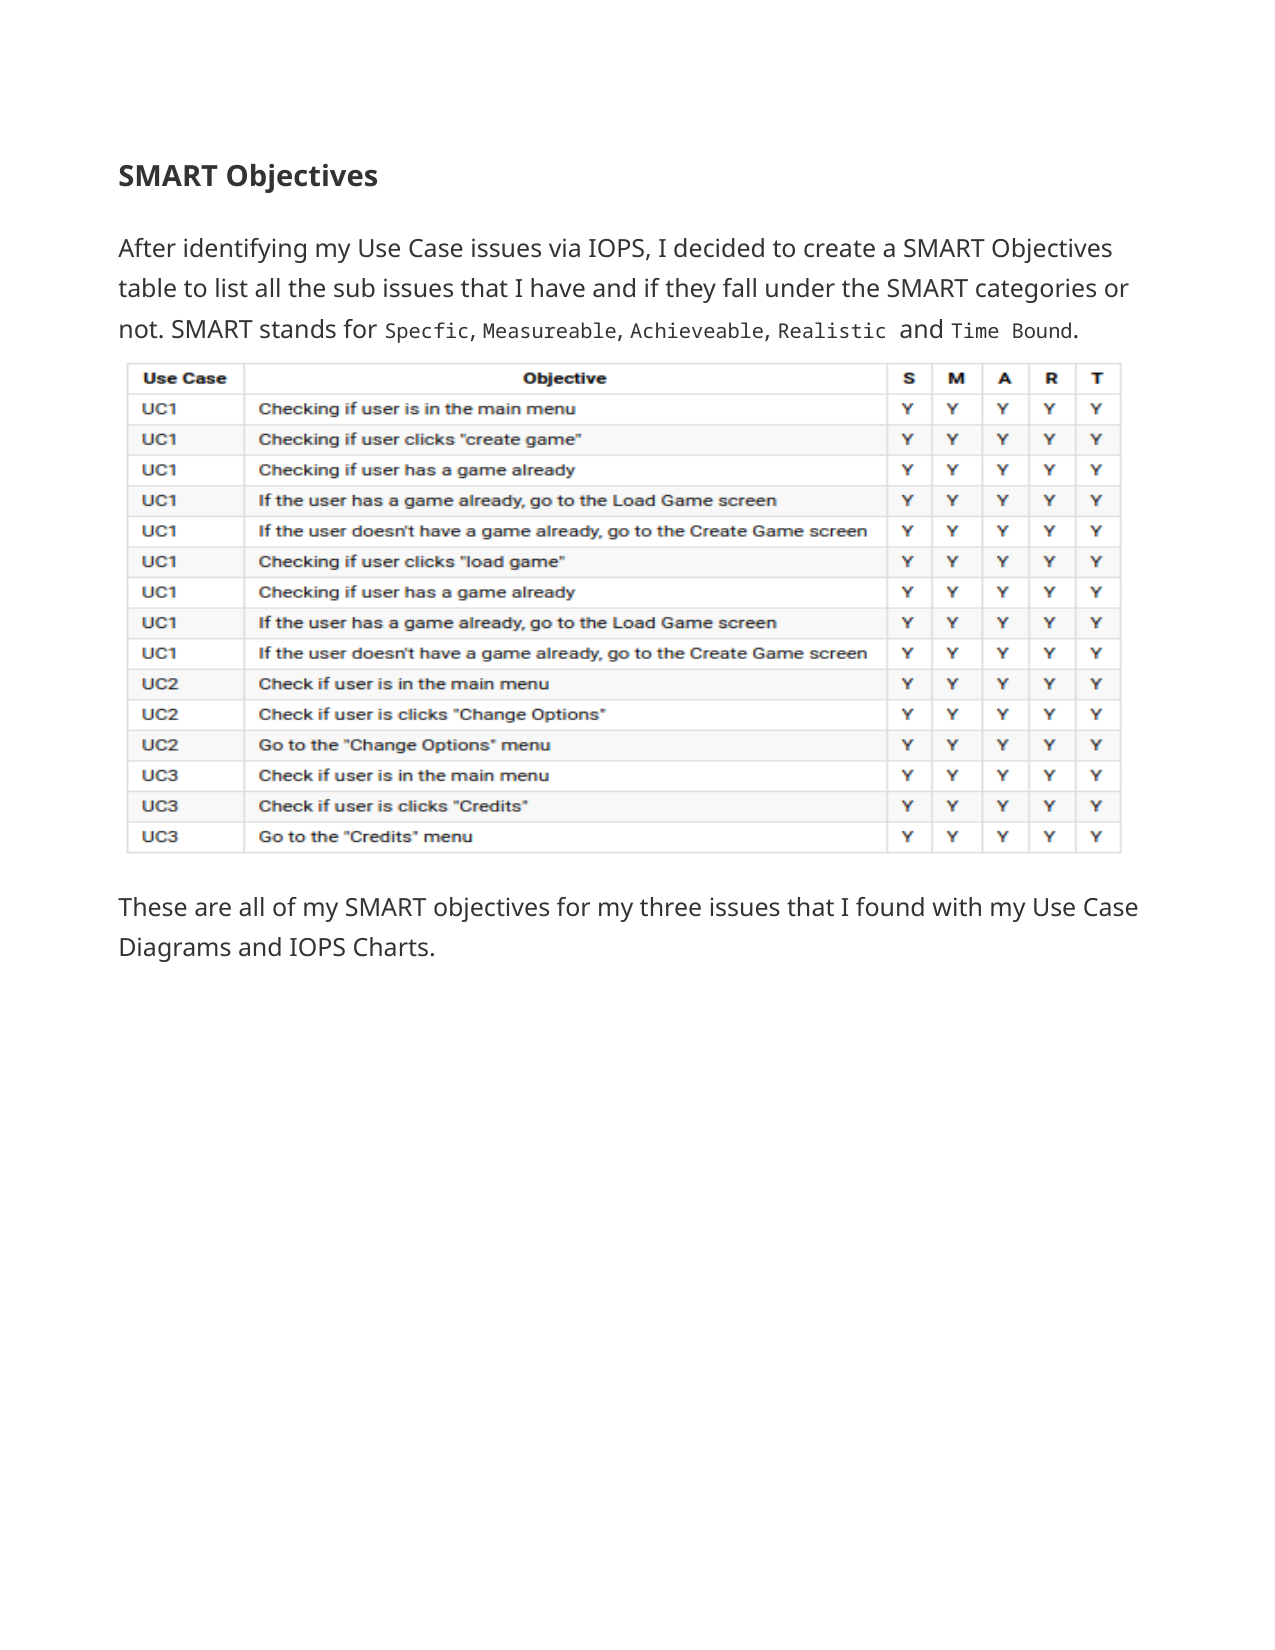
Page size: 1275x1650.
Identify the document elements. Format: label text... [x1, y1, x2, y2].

subtitle SMART Objectives [118, 156, 1157, 195]
text These are all of my SMART objectives for my three issues that I found with my Use Case Diagrams and IOPS Charts. [118, 889, 1157, 964]
text After identifying my Use Case issues via IOPS, I decided to create a SMART Objectives table to list all the sub issues that I have and if they fall under the SMART categories or not. SMART stands for Specfic, Measureable, Achieveable, Realistic and Time Bound. [118, 230, 1157, 346]
picture [118, 352, 1131, 859]
